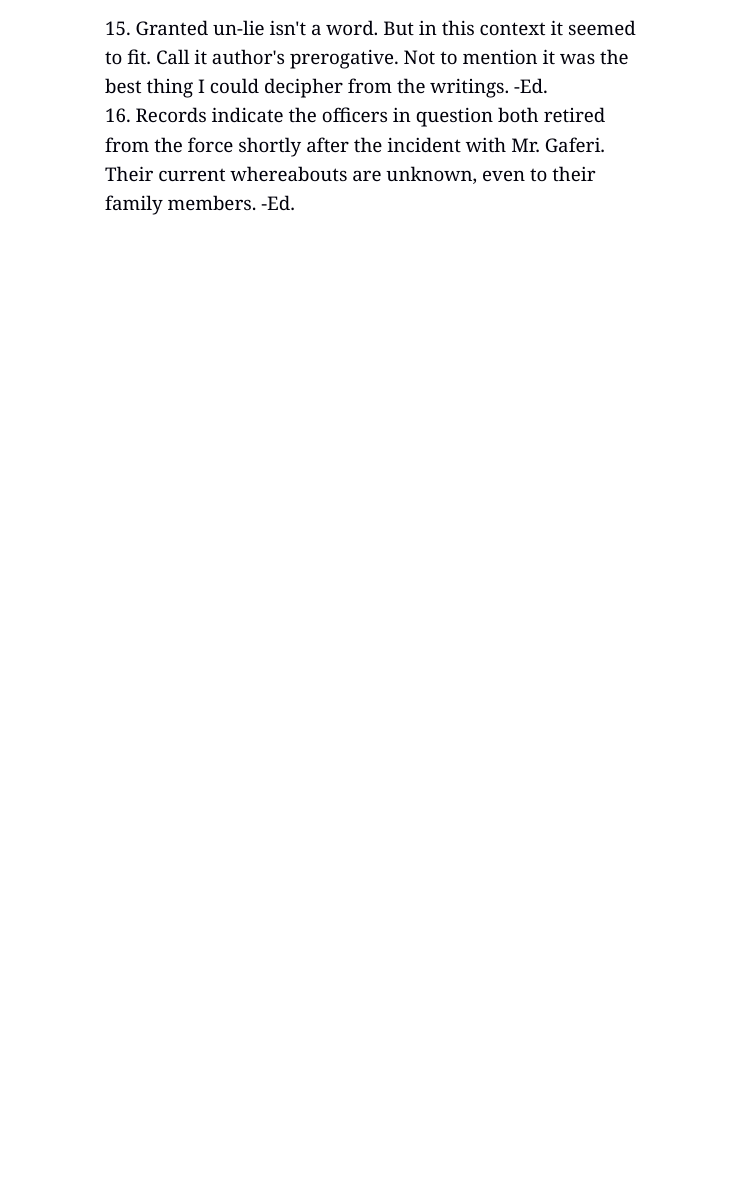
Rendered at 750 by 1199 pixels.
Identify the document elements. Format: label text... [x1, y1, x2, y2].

text 16. Records indicate the officers in question both retired from the force shortly after the incident with Mr. Gaferi. Their current whereabouts are unknown, even to their family members. -Ed. [105, 103, 645, 216]
text 15. Granted un-lie isn't a word. But in this context it seemed to fit. Call it author's prerogative. Not to mention it was the best thing I could decipher from the writings. -Ed. [105, 15, 645, 99]
